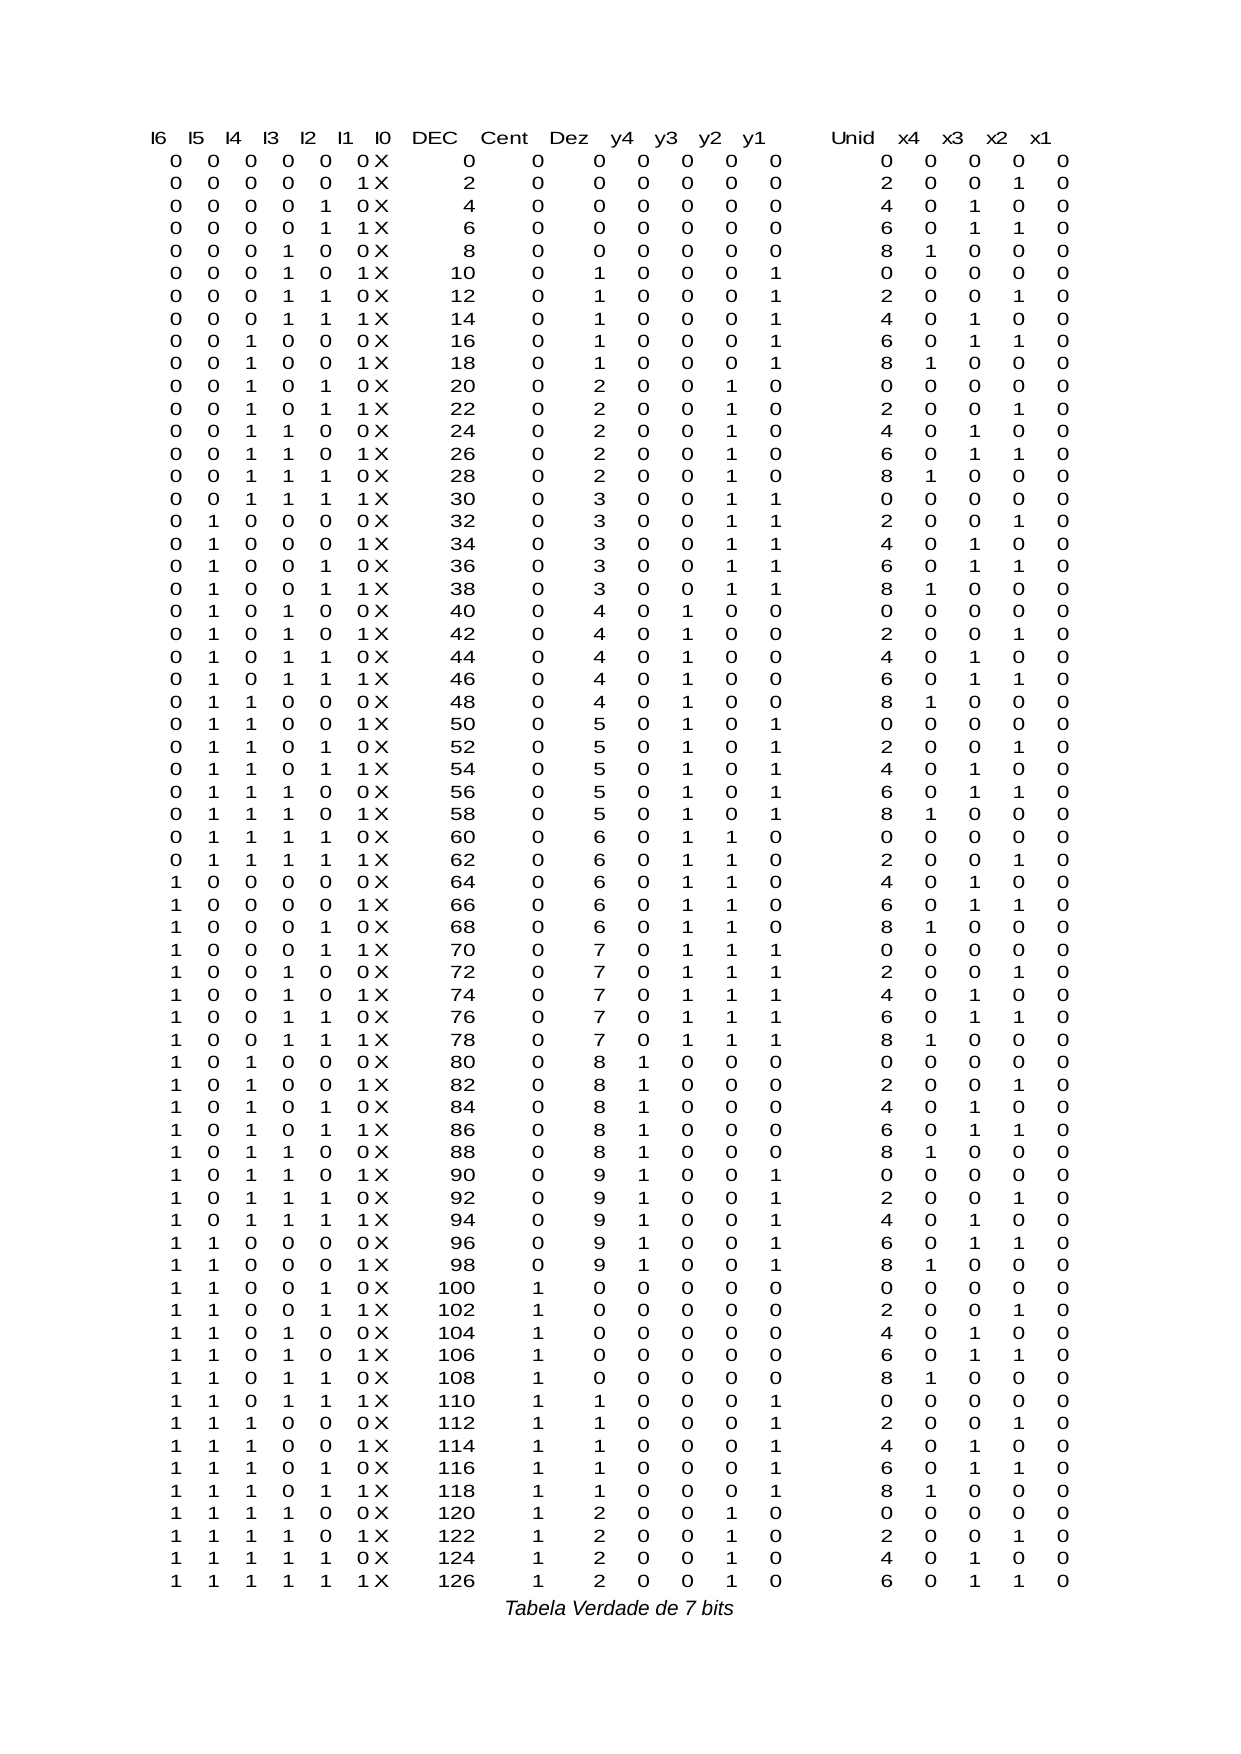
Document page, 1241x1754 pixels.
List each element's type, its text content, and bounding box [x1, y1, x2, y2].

text Tabela Verdade de 7 bits [118, 118, 1122, 1619]
